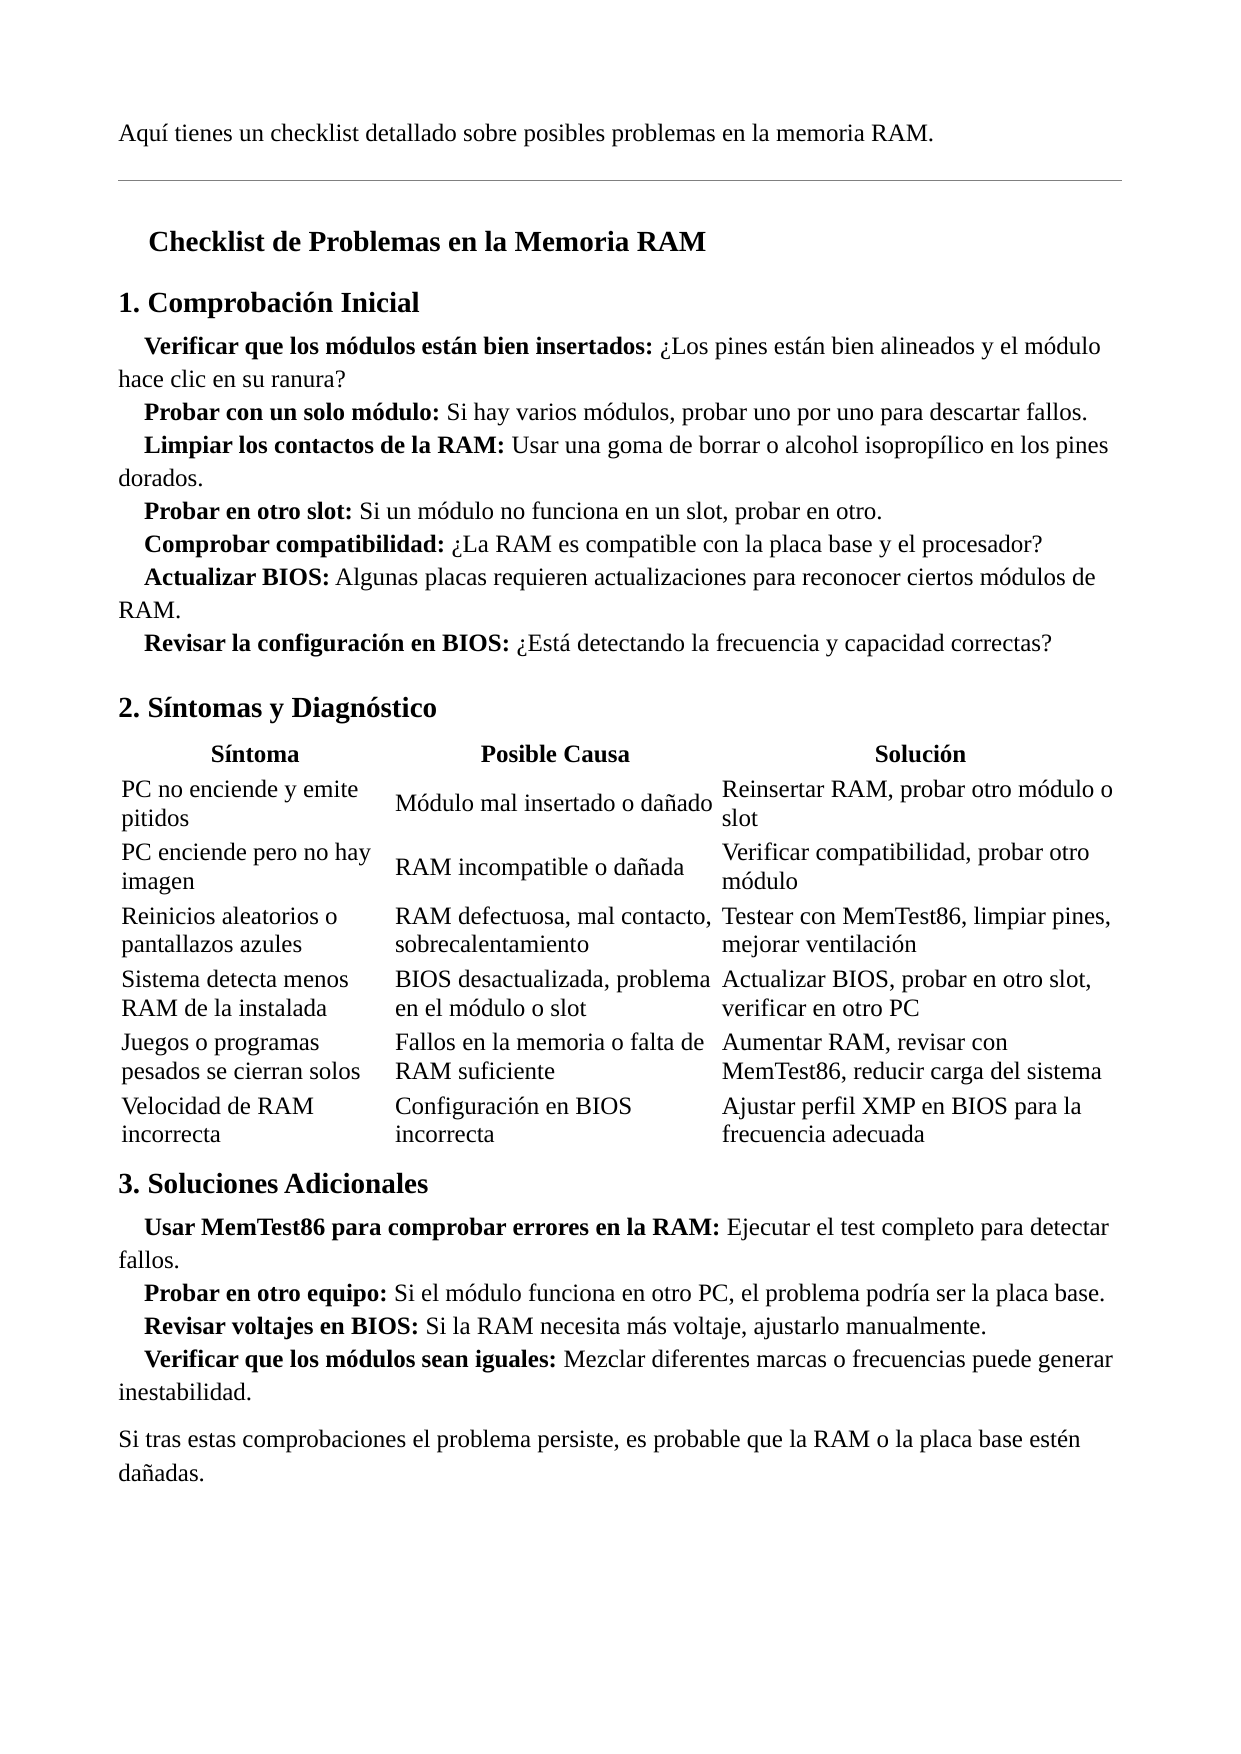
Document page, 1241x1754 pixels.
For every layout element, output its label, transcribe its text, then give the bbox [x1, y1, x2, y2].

table_header Posible Causa [392, 737, 719, 771]
table_cell Velocidad de RAM incorrecta [118, 1088, 392, 1151]
table_cell Verificar compatibilidad, probar otro módulo [719, 835, 1122, 898]
table_cell PC enciende pero no hay imagen [118, 835, 392, 898]
table_header Síntoma [118, 737, 392, 771]
table_cell Reinsertar RAM, probar otro módulo o slot [719, 771, 1122, 834]
table_cell Fallos en la memoria o falta de RAM suficiente [392, 1025, 719, 1088]
table_cell RAM defectuosa, mal contacto, sobrecalentamiento [392, 898, 719, 961]
subtitle 1. Comprobación Inicial [118, 285, 1122, 319]
text 🔲 Usar MemTest86 para comprobar errores en la RAM: Ejecutar el test completo para detectar fallos. 🔲 Probar en otro equipo: Si el módulo funciona en otro PC, el problema podría ser la placa base. 🔲 Revisar voltajes en BIOS: Si la RAM necesita más voltaje, ajustarlo manualmente. 🔲 Verificar que los módulos sean iguales: Mezclar diferentes marcas o frecuencias puede generar inestabilidad. [118, 1212, 1122, 1406]
table_cell RAM incompatible o dañada [392, 835, 719, 898]
table_cell Configuración en BIOS incorrecta [392, 1088, 719, 1151]
table_cell Aumentar RAM, revisar con MemTest86, reducir carga del sistema [719, 1025, 1122, 1088]
table_cell Ajustar perfil XMP en BIOS para la frecuencia adecuada [719, 1088, 1122, 1151]
table_header Solución [719, 737, 1122, 771]
text 🔲 Verificar que los módulos están bien insertados: ¿Los pines están bien alineados y el módulo hace clic en su ranura? 🔲 Probar con un solo módulo: Si hay varios módulos, probar uno por uno para descartar fallos. 🔲 Limpiar los contactos de la RAM: Usar una goma de borrar o alcohol isopropílico en los pines dorados. 🔲 Probar en otro slot: Si un módulo no funciona en un slot, probar en otro. 🔲 Comprobar compatibilidad: ¿La RAM es compatible con la placa base y el procesador? 🔲 Actualizar BIOS: Algunas placas requieren actualizaciones para reconocer ciertos módulos de RAM. 🔲 Revisar la configuración en BIOS: ¿Está detectando la frecuencia y capacidad correctas? [118, 331, 1122, 657]
table_cell PC no enciende y emite pitidos [118, 771, 392, 834]
subtitle 2. Síntomas y Diagnóstico [118, 691, 1122, 724]
table_cell Reinicios aleatorios o pantallazos azules [118, 898, 392, 961]
text Aquí tienes un checklist detallado sobre posibles problemas en la memoria RAM. [118, 118, 1122, 147]
table_cell Testear con MemTest86, limpiar pines, mejorar ventilación [719, 898, 1122, 961]
subtitle 3. Soluciones Adicionales [118, 1166, 1122, 1199]
table_cell Actualizar BIOS, probar en otro slot, verificar en otro PC [719, 961, 1122, 1024]
subtitle ✅ Checklist de Problemas en la Memoria RAM [118, 224, 1122, 258]
table_cell BIOS desactualizada, problema en el módulo o slot [392, 961, 719, 1024]
table_cell Módulo mal insertado o dañado [392, 771, 719, 834]
text Si tras estas comprobaciones el problema persiste, es probable que la RAM o la placa base estén dañadas. [118, 1424, 1122, 1486]
table_cell Sistema detecta menos RAM de la instalada [118, 961, 392, 1024]
table_cell Juegos o programas pesados se cierran solos [118, 1025, 392, 1088]
